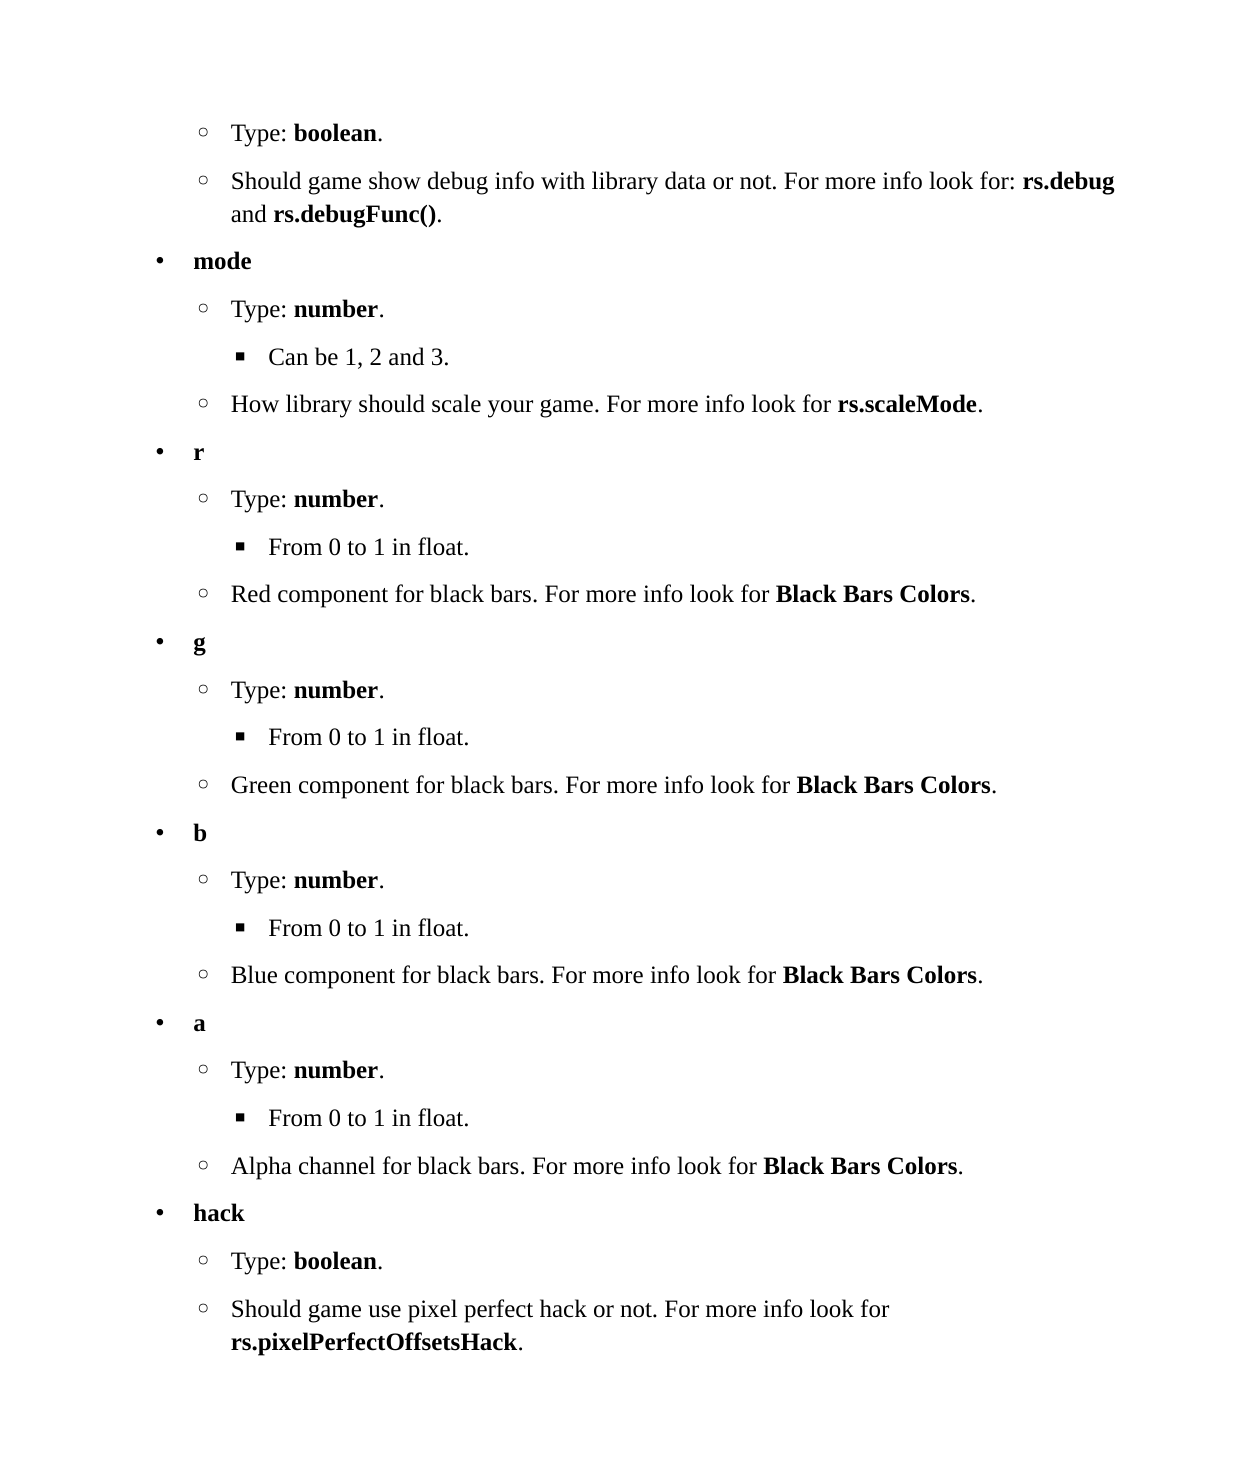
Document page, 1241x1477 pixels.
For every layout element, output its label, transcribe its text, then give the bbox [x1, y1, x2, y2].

list b [156, 818, 1122, 846]
list Should game show debug info with library data or not. For more info look for: rs.debug and rs.debugFunc(). [193, 166, 1122, 227]
list r [156, 437, 1122, 466]
list Type: number. [193, 294, 1122, 323]
list Red component for black bars. For more info look for Black Bars Colors. [193, 579, 1122, 608]
list Type: number. [193, 484, 1122, 513]
list hack [156, 1198, 1122, 1227]
list Type: number. [193, 1056, 1122, 1084]
list From 0 to 1 in float. [231, 532, 1122, 561]
list From 0 to 1 in float. [231, 722, 1122, 751]
list Blue component for black bars. For more info look for Black Bars Colors. [193, 960, 1122, 989]
list Can be 1, 2 and 3. [231, 342, 1122, 370]
list Should game use pixel perfect hack or not. For more info look for rs.pixelPerfectOffsetsHack. [193, 1294, 1122, 1355]
list Alpha channel for black bars. For more info look for Black Bars Colors. [193, 1151, 1122, 1179]
list Green component for black bars. For more info look for Black Bars Colors. [193, 770, 1122, 799]
list mode [156, 246, 1122, 275]
list How library should scale your game. For more info look for rs.scaleMode. [193, 389, 1122, 418]
list Type: boolean. [193, 1246, 1122, 1275]
list From 0 to 1 in float. [231, 913, 1122, 942]
list From 0 to 1 in float. [231, 1103, 1122, 1132]
list Type: number. [193, 675, 1122, 703]
list g [156, 627, 1122, 656]
list a [156, 1008, 1122, 1037]
list Type: number. [193, 865, 1122, 894]
list Type: boolean. [193, 118, 1122, 147]
